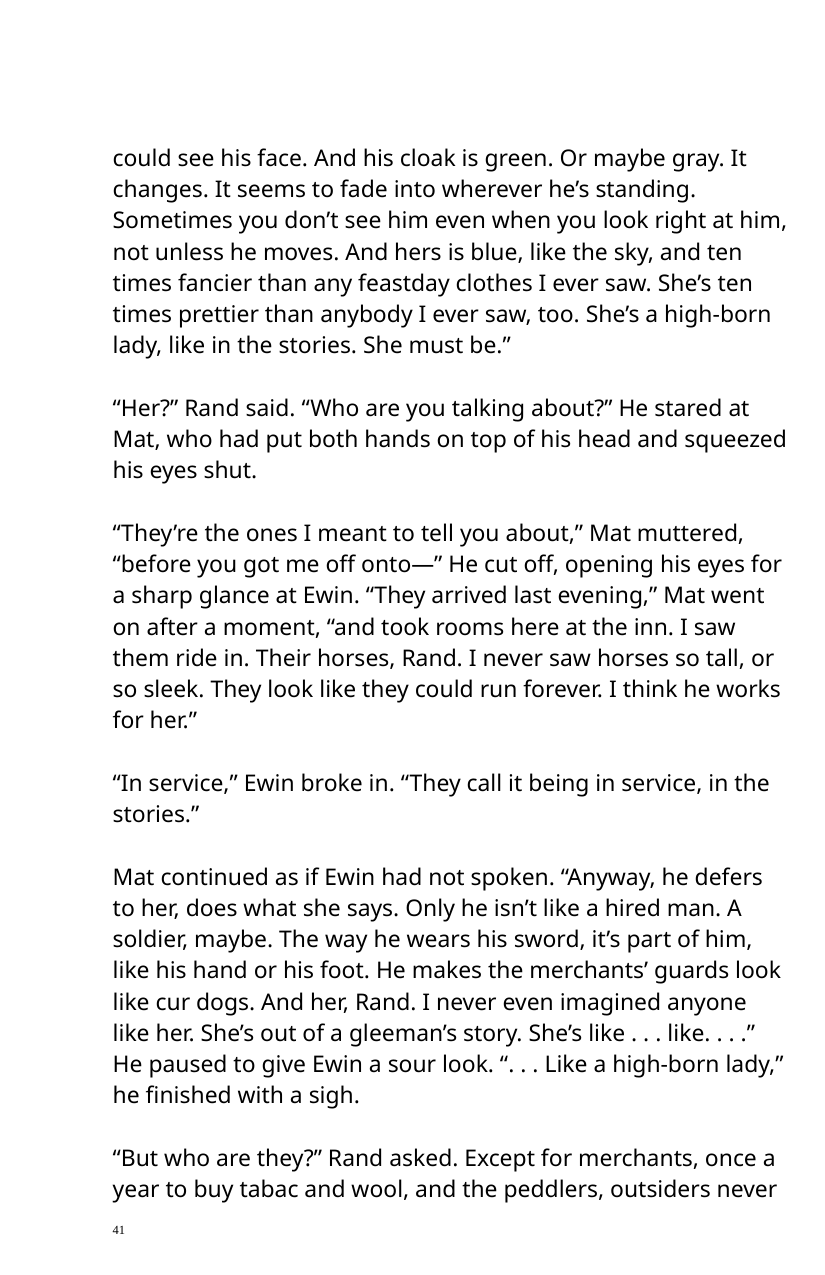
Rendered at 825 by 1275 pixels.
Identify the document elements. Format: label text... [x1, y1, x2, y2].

text Mat continued as if Ewin had not spoken. “Anyway, he defers to her, does what she says. Only he isn’t like a hired man. A soldier, maybe. The way he wears his sword, it’s part of him, like his hand or his foot. He makes the merchants’ guards look like cur dogs. And her, Rand. I never even imagined anyone like her. She’s out of a gleeman’s story. She’s like . . . like. . . .” He paused to give Ewin a sour look. “. . . Like a high-born lady,” he finished with a sigh. [112, 861, 787, 1111]
text “They’re the ones I meant to tell you about,” Mat muttered, “before you got me off onto—” He cut off, opening his eyes for a sharp glance at Ewin. “They arrived last evening,” Mat went on after a moment, “and took rooms here at the inn. I saw them ride in. Their horses, Rand. I never saw horses so tall, or so sleek. They look like they could run forever. I think he works for her.” [112, 517, 787, 736]
text could see his face. And his cloak is green. Or maybe gray. It changes. It seems to fade into wherever he’s standing. Sometimes you don’t see him even when you look right at him, not unless he moves. And hers is blue, like the sky, and ten times fancier than any feastday clothes I ever saw. She’s ten times prettier than anybody I ever saw, too. She’s a high-born lady, like in the stories. She must be.” [112, 142, 787, 361]
text “Her?” Rand said. “Who are you talking about?” He stared at Mat, who had put both hands on top of his head and squeezed his eyes shut. [112, 392, 787, 486]
text “But who are they?” Rand asked. Except for merchants, once a year to buy tabac and wool, and the peddlers, outsiders never [112, 1142, 787, 1204]
text “In service,” Ewin broke in. “They call it being in service, in the stories.” [112, 767, 787, 829]
